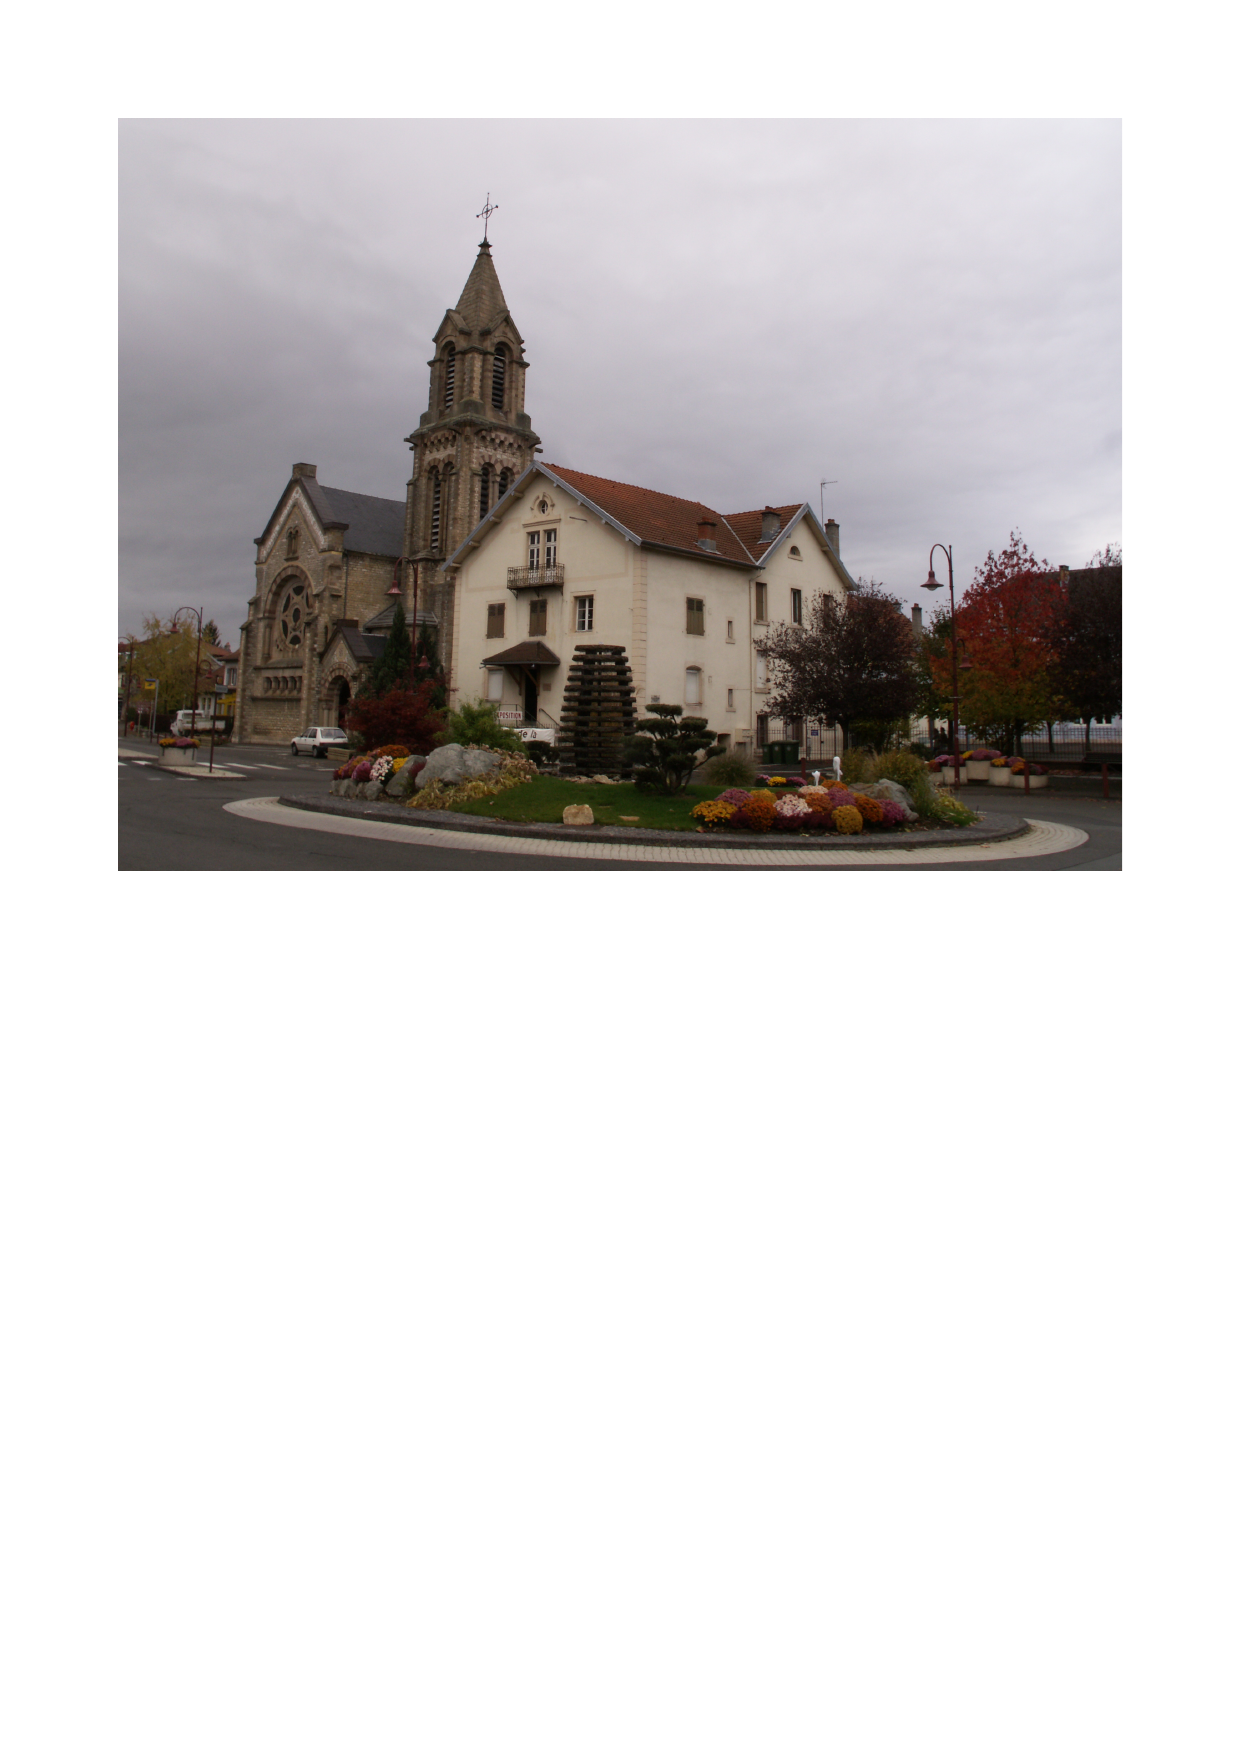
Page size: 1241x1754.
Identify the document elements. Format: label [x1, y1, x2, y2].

picture [118, 118, 1123, 871]
